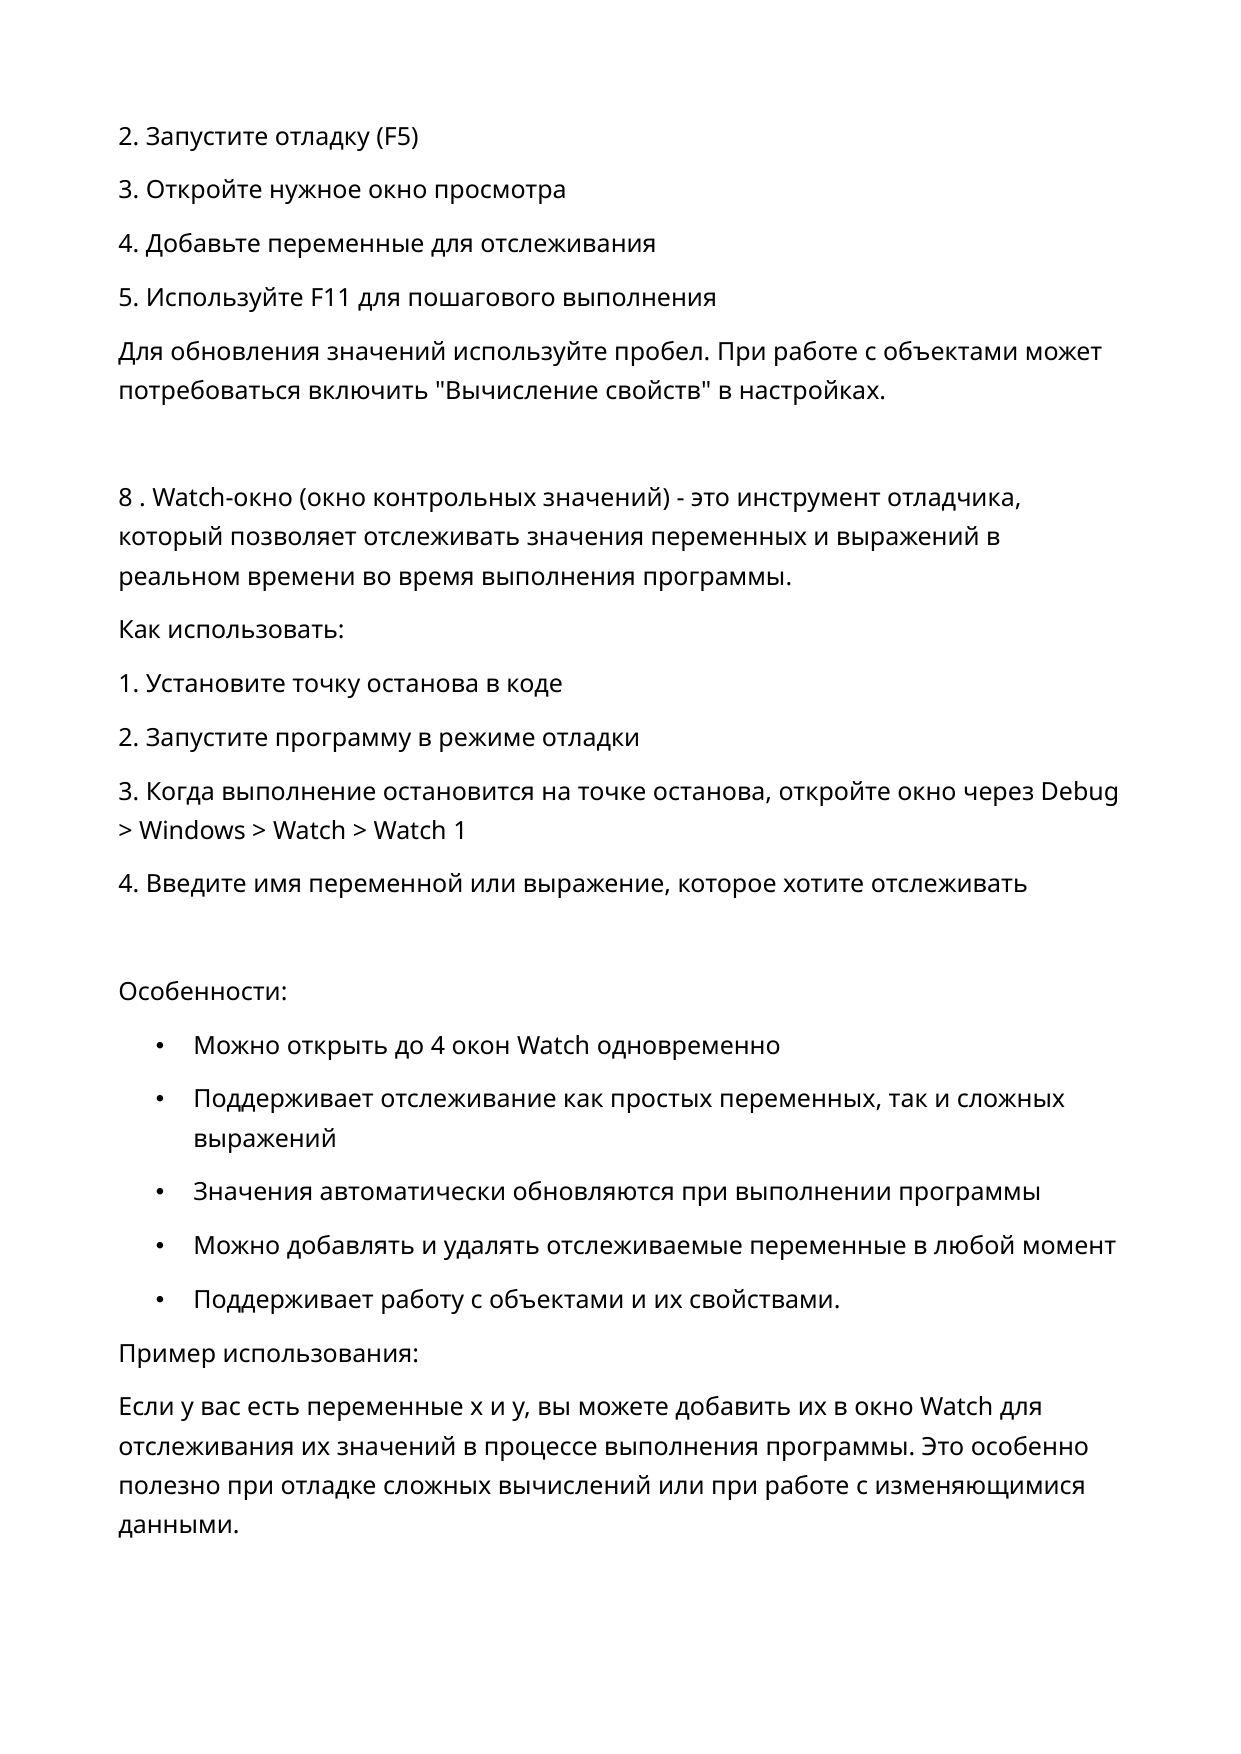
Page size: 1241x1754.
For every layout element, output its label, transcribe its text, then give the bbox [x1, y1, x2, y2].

list Можно открыть до 4 окон Watch одновременно [156, 1027, 1122, 1061]
text Для обновления значений используйте пробел. При работе с объектами может потребоваться включить "Вычисление свойств" в настройках. [118, 333, 1122, 406]
text 4. Введите имя переменной или выражение, которое хотите отслеживать [118, 866, 1122, 900]
list Поддерживает работу с объектами и их свойствами. [156, 1281, 1122, 1316]
text Если у вас есть переменные x и y, вы можете добавить их в окно Watch для отслеживания их значений в процессе выполнения программы. Это особенно полезно при отладке сложных вычислений или при работе с изменяющимися данными. [118, 1389, 1122, 1541]
list Значения автоматически обновляются при выполнении программы [156, 1174, 1122, 1208]
text Пример использования: [118, 1335, 1122, 1369]
list Поддерживает отслеживание как простых переменных, так и сложных выражений [156, 1081, 1122, 1154]
text 4. Добавьте переменные для отслеживания [118, 226, 1122, 260]
text Как использовать: [118, 612, 1122, 646]
text 2. Запустите программу в режиме отладки [118, 719, 1122, 753]
text Особенности: [118, 973, 1122, 1008]
text 3. Когда выполнение остановится на точке останова, откройте окно через Debug > Windows > Watch > Watch 1 [118, 773, 1122, 846]
list Можно добавлять и удалять отслеживаемые переменные в любой момент [156, 1228, 1122, 1262]
text 3. Откройте нужное окно просмотра [118, 172, 1122, 206]
text 5. Используйте F11 для пошагового выполнения [118, 279, 1122, 313]
text 2. Запустите отладку (F5) [118, 118, 1122, 152]
text 1. Установите точку останова в коде [118, 666, 1122, 700]
text 8 . Watch-окно (окно контрольных значений) - это инструмент отладчика, который позволяет отслеживать значения переменных и выражений в реальном времени во время выполнения программы. [118, 480, 1122, 592]
